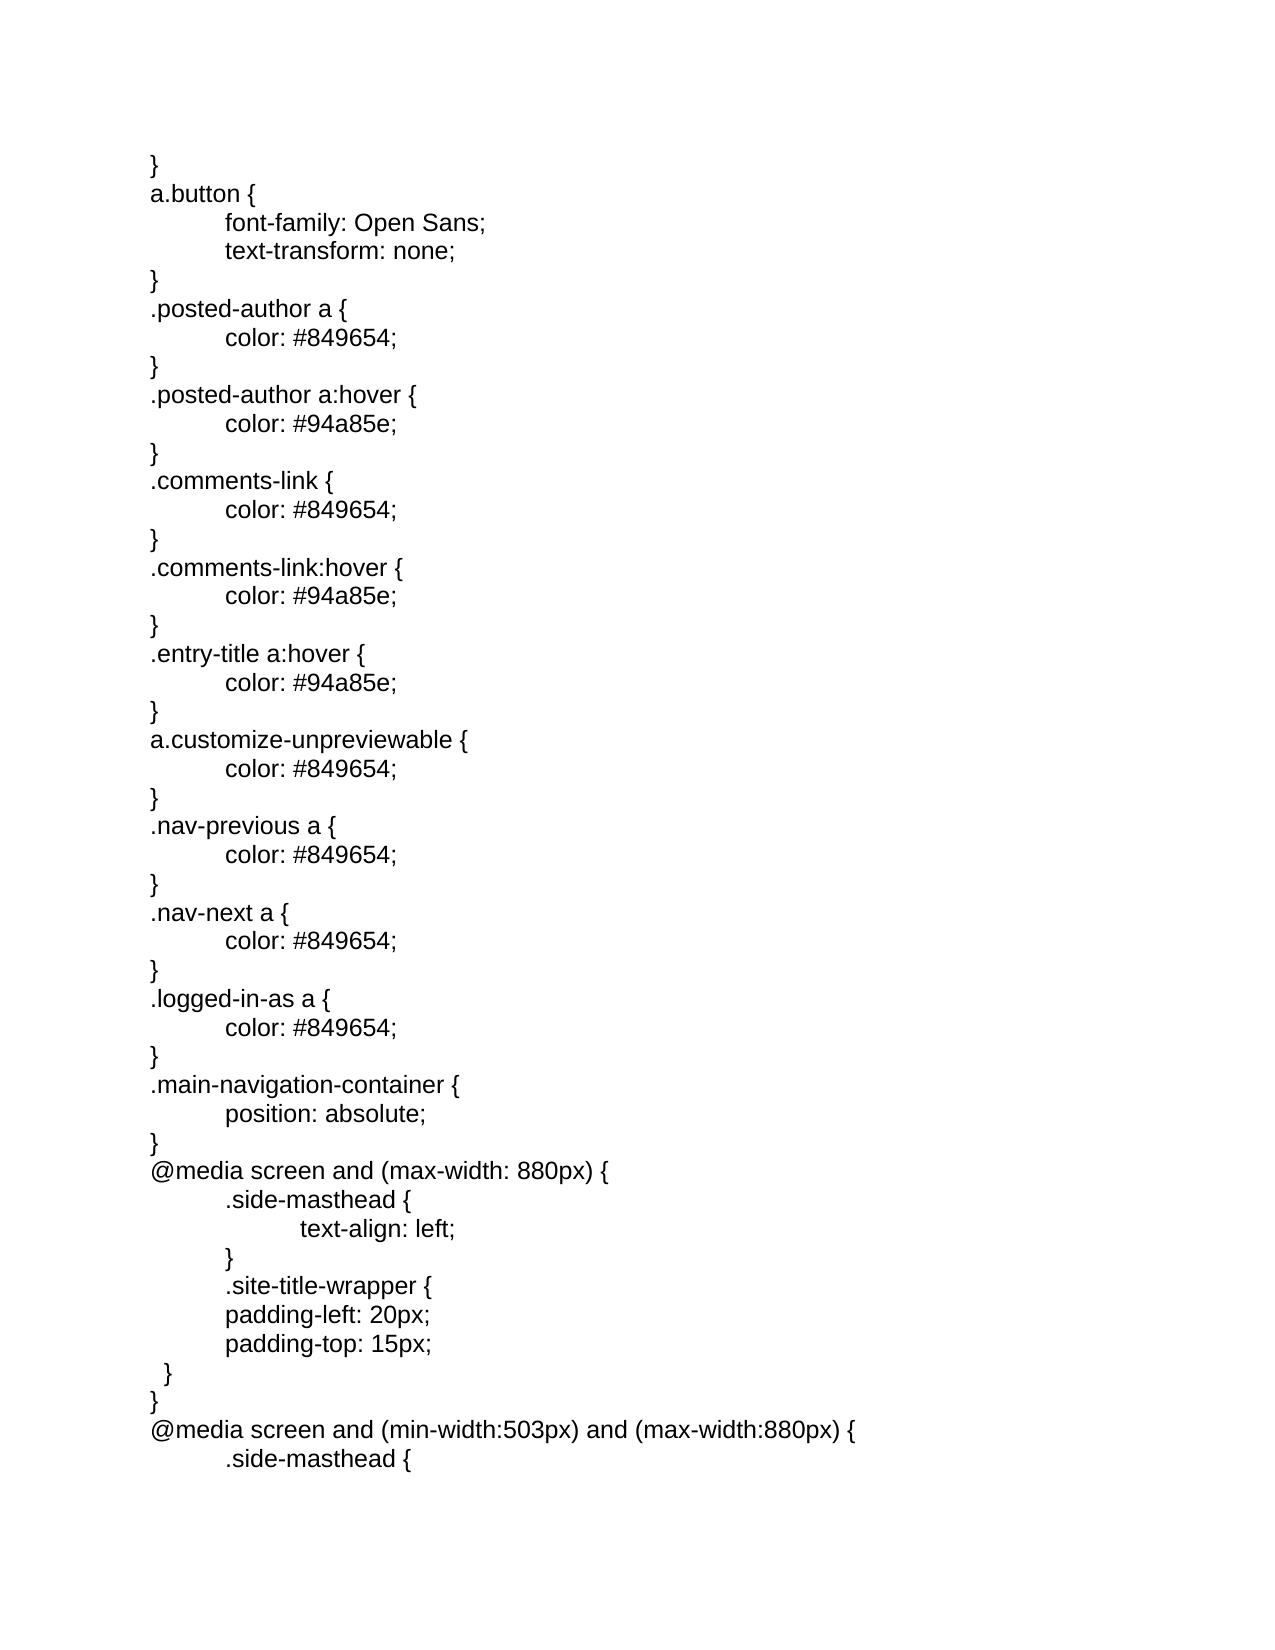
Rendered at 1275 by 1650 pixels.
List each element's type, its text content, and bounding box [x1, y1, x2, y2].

text color: #849654; [150, 754, 1125, 782]
text @media screen and (min-width:503px) and (max-width:880px) { [150, 1415, 1125, 1444]
text } [150, 1041, 1125, 1070]
text .comments-link { [150, 466, 1125, 495]
text } [150, 524, 1125, 552]
text .posted-author a:hover { [150, 380, 1125, 409]
text } [150, 150, 1125, 179]
text } [150, 1386, 1125, 1415]
text color: #94a85e; [150, 581, 1125, 610]
text color: #849654; [150, 926, 1125, 955]
text a.customize-unpreviewable { [150, 725, 1125, 754]
text color: #849654; [150, 1012, 1125, 1041]
text color: #94a85e; [150, 667, 1125, 696]
text } [150, 782, 1125, 811]
text text-align: left; [150, 1214, 1125, 1242]
text position: absolute; [150, 1099, 1125, 1127]
text @media screen and (max-width: 880px) { [150, 1156, 1125, 1185]
text .nav-next a { [150, 897, 1125, 926]
text padding-top: 15px; [150, 1329, 1125, 1357]
text } [150, 351, 1125, 380]
text .side-masthead { [150, 1444, 1125, 1472]
text } [150, 869, 1125, 897]
text color: #849654; [150, 840, 1125, 869]
text font-family: Open Sans; [150, 207, 1125, 236]
text } [150, 265, 1125, 294]
text } [150, 955, 1125, 984]
text .entry-title a:hover { [150, 639, 1125, 667]
text } [150, 437, 1125, 466]
text } [150, 1242, 1125, 1271]
text color: #849654; [150, 495, 1125, 524]
text .nav-previous a { [150, 811, 1125, 840]
text .logged-in-as a { [150, 984, 1125, 1012]
text color: #94a85e; [150, 409, 1125, 437]
text .main-navigation-container { [150, 1070, 1125, 1099]
text text-transform: none; [150, 236, 1125, 265]
text .comments-link:hover { [150, 552, 1125, 581]
text } [150, 1127, 1125, 1156]
text } [150, 1357, 1125, 1386]
text a.button { [150, 179, 1125, 207]
text .side-masthead { [150, 1185, 1125, 1214]
text color: #849654; [150, 322, 1125, 351]
text } [150, 610, 1125, 639]
text } [150, 696, 1125, 725]
text .site-title-wrapper { [150, 1271, 1125, 1300]
text .posted-author a { [150, 294, 1125, 322]
text padding-left: 20px; [150, 1300, 1125, 1329]
